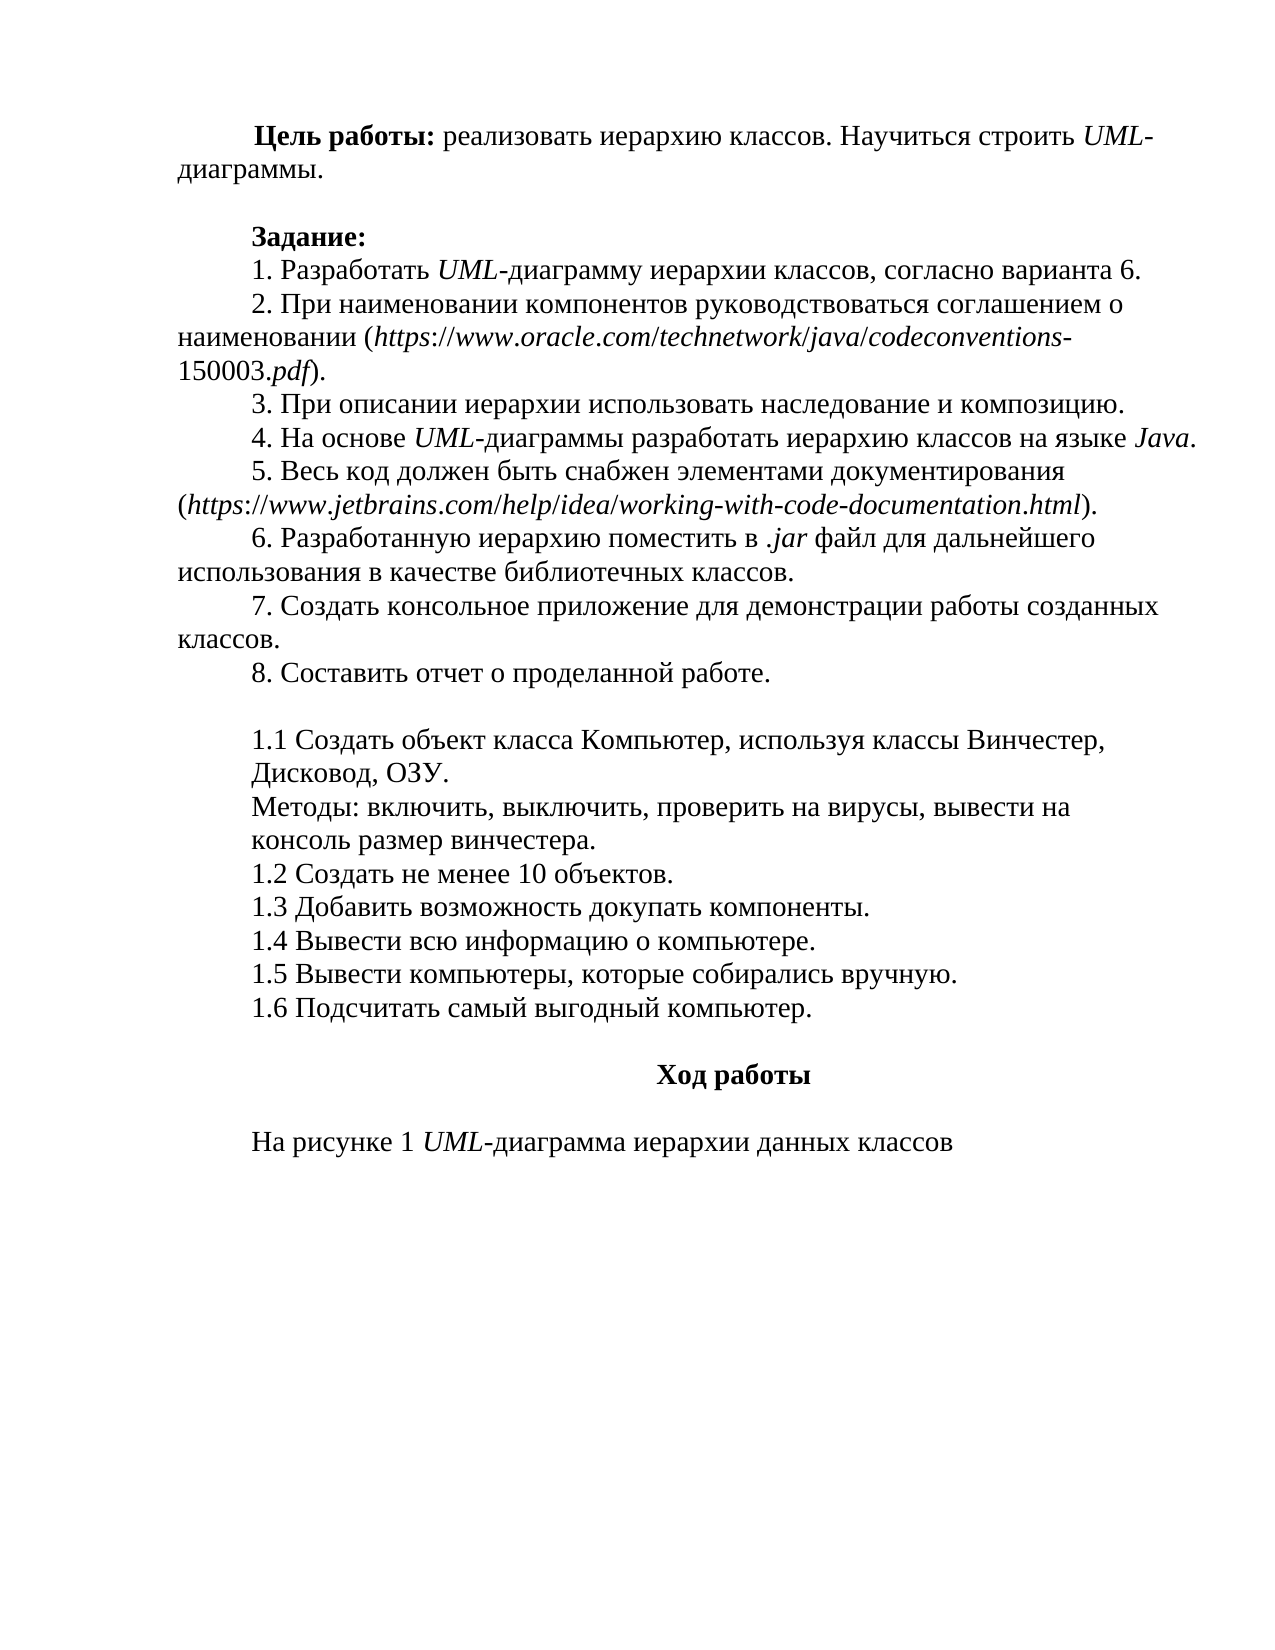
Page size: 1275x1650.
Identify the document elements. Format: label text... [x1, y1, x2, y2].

text Ход работы [177, 1057, 1216, 1091]
text 5. Весь код должен быть снабжен элементами документирования (https://www.jetbrains.com/help/idea/working-with-code-documentation.html). [177, 453, 1216, 521]
text 3. При описании иерархии использовать наследование и композицию. [177, 386, 1216, 420]
text Цель работы: реализовать иерархию классов. Научиться строить UML-диаграммы. [177, 118, 1216, 185]
text Дисковод, ОЗУ. [177, 755, 1216, 789]
text 1.4 Вывести всю информацию о компьютере. [177, 923, 1216, 957]
text 1. Разработать UML-диаграмму иерархии классов, согласно варианта 6. [177, 252, 1216, 286]
text 1.6 Подсчитать самый выгодный компьютер. [177, 990, 1216, 1057]
text 2. При наименовании компонентов руководствоваться соглашением о наименовании (https://www.oracle.com/technetwork/java/codeconventions-150003.pdf). [177, 286, 1216, 386]
text Методы: включить, выключить, проверить на вирусы, вывести на [177, 789, 1216, 822]
text Задание: [177, 219, 1216, 252]
text 4. На основе UML-диаграммы разработать иерархию классов на языке Java. [177, 420, 1216, 453]
text 7. Создать консольное приложение для демонстрации работы созданных классов. [177, 588, 1216, 655]
text консоль размер винчестера. [177, 822, 1216, 856]
text 1.5 Вывести компьютеры, которые собирались вручную. [177, 957, 1216, 990]
text 8. Составить отчет о проделанной работе. [177, 655, 1216, 688]
text На рисунке 1 UML-диаграмма иерархии данных классов [177, 1124, 1216, 1158]
text 6. Разработанную иерархию поместить в .jar файл для дальнейшего использования в качестве библиотечных классов. [177, 521, 1216, 588]
text 1.2 Создать не менее 10 объектов. [177, 856, 1216, 889]
text 1.1 Создать объект класса Компьютер, используя классы Винчестер, [177, 722, 1216, 755]
text 1.3 Добавить возможность докупать компоненты. [177, 889, 1216, 923]
